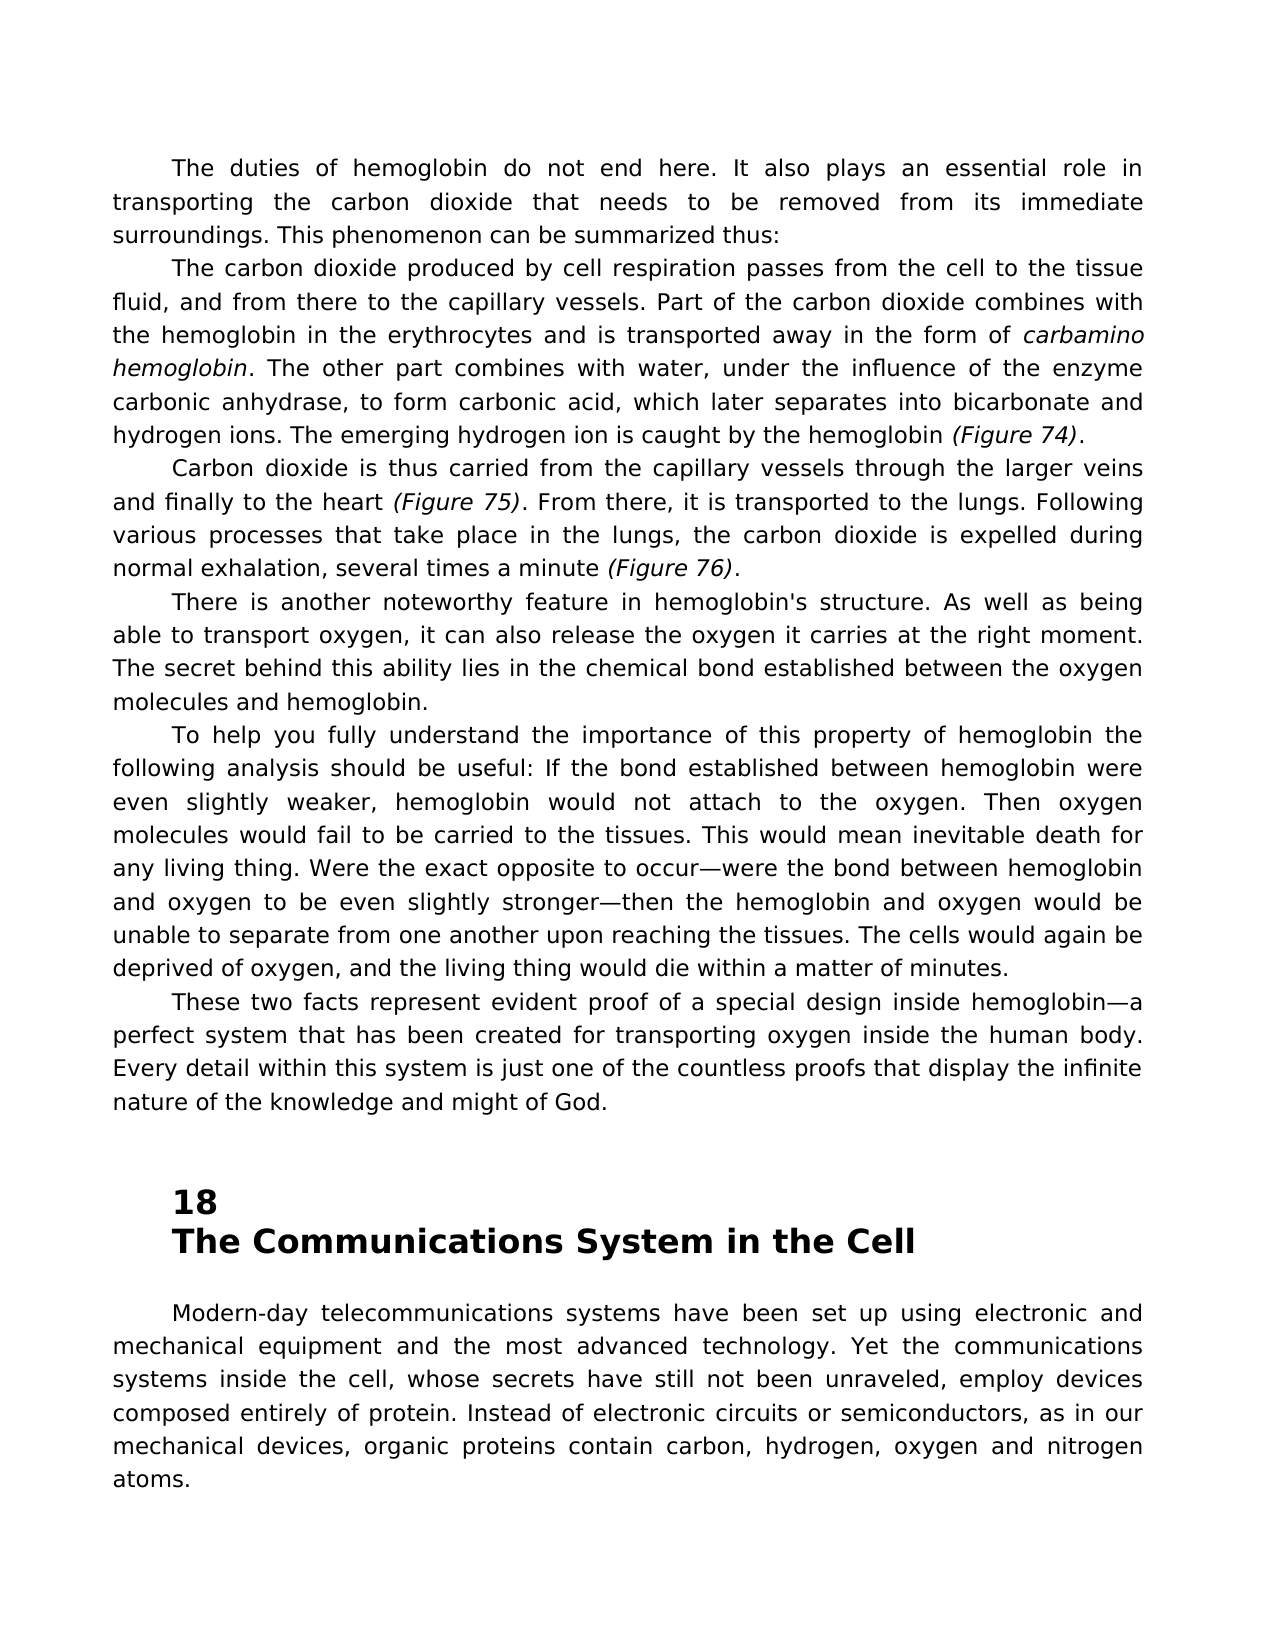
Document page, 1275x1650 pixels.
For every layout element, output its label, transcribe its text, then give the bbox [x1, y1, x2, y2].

text To help you fully understand the importance of this property of hemoglobin the following analysis should be useful: If the bond established between hemoglobin were even slightly weaker, hemoglobin would not attach to the oxygen. Then oxygen molecules would fail to be carried to the tissues. This would mean inevitable death for any living thing. Were the exact opposite to occur—were the bond between hemoglobin and oxygen to be even slightly stronger—then the hemoglobin and oxygen would be unable to separate from one another upon reaching the tissues. The cells would again be deprived of oxygen, and the living thing would die within a matter of minutes. [112, 717, 1145, 983]
text There is another noteworthy feature in hemoglobin's structure. As well as being able to transport oxygen, it can also release the oxygen it carries at the right moment. The secret behind this ability lies in the chemical bond established between the oxygen molecules and hemoglobin. [112, 583, 1145, 717]
text 18 [112, 1183, 1145, 1222]
text Carbon dioxide is thus carried from the capillary vessels through the larger veins and finally to the heart (Figure 75). From there, it is transported to the lungs. Following various processes that take place in the lungs, the carbon dioxide is expelled during normal exhalation, several times a minute (Figure 76). [112, 450, 1145, 583]
text These two facts represent evident proof of a special design inside hemoglobin—a perfect system that has been created for transporting oxygen inside the human body. Every detail within this system is just one of the countless proofs that display the infinite nature of the knowledge and might of God. [112, 983, 1145, 1117]
text The carbon dioxide produced by cell respiration passes from the cell to the tissue fluid, and from there to the capillary vessels. Part of the carbon dioxide combines with the hemoglobin in the erythrocytes and is transported away in the form of carbamino hemoglobin. The other part combines with water, under the influence of the enzyme carbonic anhydrase, to form carbonic acid, which later separates into bicarbonate and hydrogen ions. The emerging hydrogen ion is caught by the hemoglobin (Figure 74). [112, 250, 1145, 450]
text The duties of hemoglobin do not end here. It also plays an essential role in transporting the carbon dioxide that needs to be removed from its immediate surroundings. This phenomenon can be summarized thus: [112, 150, 1145, 250]
text Modern-day telecommunications systems have been set up using electronic and mechanical equipment and the most advanced technology. Yet the communications systems inside the cell, whose secrets have still not been unraveled, employ devices composed entirely of protein. Instead of electronic circuits or semiconductors, as in our mechanical devices, organic proteins contain carbon, hydrogen, oxygen and nitrogen atoms. [112, 1294, 1145, 1494]
text The Communications System in the Cell [112, 1222, 1145, 1261]
